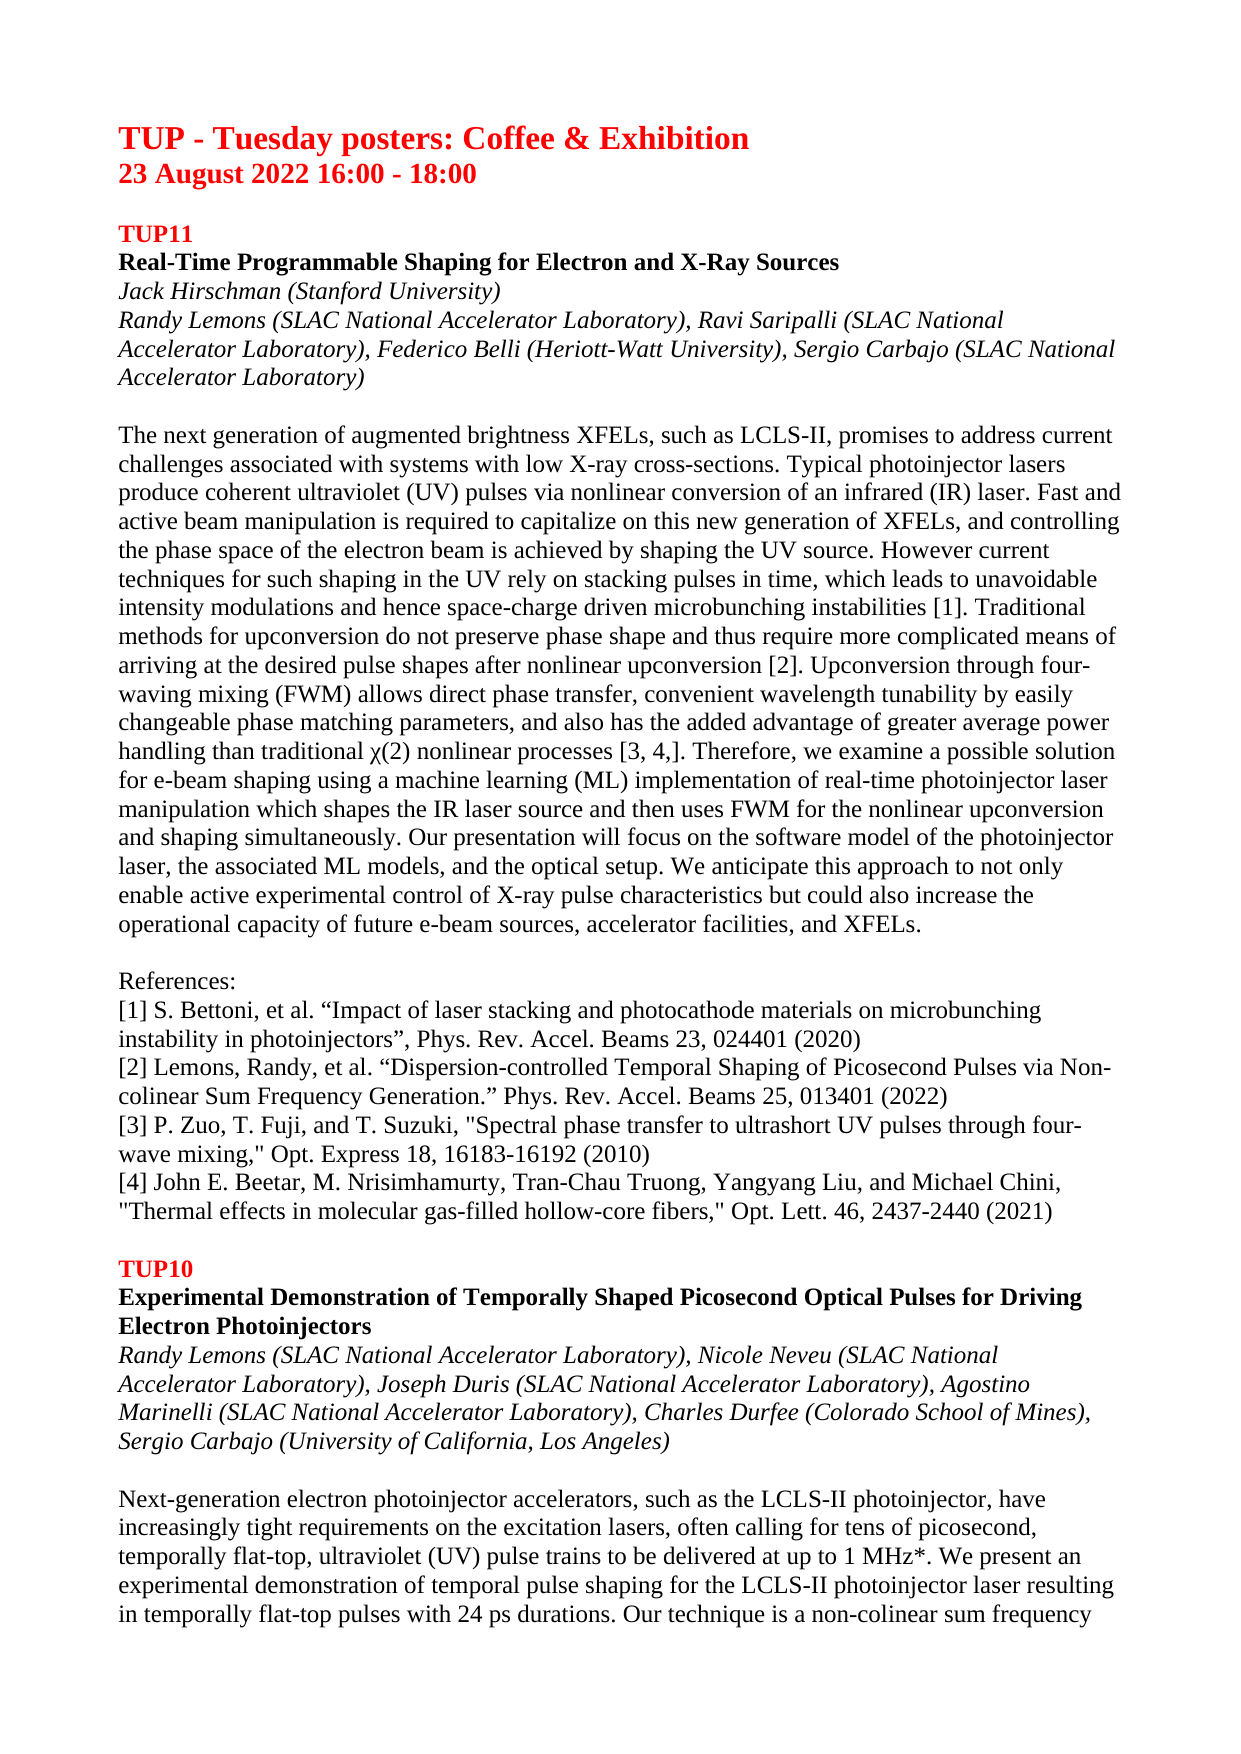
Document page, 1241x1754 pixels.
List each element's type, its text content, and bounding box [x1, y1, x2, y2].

subtitle Experimental Demonstration of Temporally Shaped Picosecond Optical Pulses for Driving Electron Photoinjectors [118, 1282, 1122, 1340]
text References: [118, 966, 1122, 995]
subtitle Real-Time Programmable Shaping for Electron and X-Ray Sources [118, 247, 1122, 276]
text [4] John E. Beetar, M. Nrisimhamurty, Tran-Chau Truong, Yangyang Liu, and Michael Chini, "Thermal effects in molecular gas-filled hollow-core fibers," Opt. Lett. 46, 2437-2440 (2021) [118, 1167, 1122, 1225]
text [1] S. Bettoni, et al. “Impact of laser stacking and photocathode materials on microbunching instability in photoinjectors”, Phys. Rev. Accel. Beams 23, 024401 (2020) [118, 995, 1122, 1052]
subtitle 23 August 2022 16:00 - 18:00 [118, 156, 1122, 190]
text [3] P. Zuo, T. Fuji, and T. Suzuki, "Spectral phase transfer to ultrashort UV pulses through four-wave mixing," Opt. Express 18, 16183-16192 (2010) [118, 1110, 1122, 1167]
subtitle Jack Hirschman (Stanford University) [118, 276, 1122, 305]
subtitle Randy Lemons (SLAC National Accelerator Laboratory), Nicole Neveu (SLAC National Accelerator Laboratory), Joseph Duris (SLAC National Accelerator Laboratory), Agostino Marinelli (SLAC National Accelerator Laboratory), Charles Durfee (Colorado School of Mines), Sergio Carbajo (University of California, Los Angeles) [118, 1340, 1122, 1455]
text Next-generation electron photoinjector accelerators, such as the LCLS-II photoinjector, have increasingly tight requirements on the excitation lasers, often calling for tens of picosecond, temporally flat-top, ultraviolet (UV) pulse trains to be delivered at up to 1 MHz*. We present an experimental demonstration of temporal pulse shaping for the LCLS-II photoinjector laser resulting in temporally flat-top pulses with 24 ps durations. Our technique is a non-colinear sum frequency [118, 1484, 1122, 1627]
subtitle TUP10 [118, 1254, 1122, 1282]
text The next generation of augmented brightness XFELs, such as LCLS-II, promises to address current challenges associated with systems with low X-ray cross-sections. Typical photoinjector lasers produce coherent ultraviolet (UV) pulses via nonlinear conversion of an infrared (IR) laser. Fast and active beam manipulation is required to capitalize on this new generation of XFELs, and controlling the phase space of the electron beam is achieved by shaping the UV source. However current techniques for such shaping in the UV rely on stacking pulses in time, which leads to unavoidable intensity modulations and hence space-charge driven microbunching instabilities [1]. Traditional methods for upconversion do not preserve phase shape and thus require more complicated means of arriving at the desired pulse shapes after nonlinear upconversion [2]. Upconversion through four-waving mixing (FWM) allows direct phase transfer, convenient wavelength tunability by easily changeable phase matching parameters, and also has the added advantage of greater average power handling than traditional χ(2) nonlinear processes [3, 4,]. Therefore, we examine a possible solution for e-beam shaping using a machine learning (ML) implementation of real-time photoinjector laser manipulation which shapes the IR laser source and then uses FWM for the nonlinear upconversion and shaping simultaneously. Our presentation will focus on the software model of the photoinjector laser, the associated ML models, and the optical setup. We anticipate this approach to not only enable active experimental control of X-ray pulse characteristics but could also increase the operational capacity of future e-beam sources, accelerator facilities, and XFELs. [118, 420, 1122, 937]
text [2] Lemons, Randy, et al. “Dispersion-controlled Temporal Shaping of Picosecond Pulses via Non-colinear Sum Frequency Generation.” Phys. Rev. Accel. Beams 25, 013401 (2022) [118, 1052, 1122, 1110]
subtitle Randy Lemons (SLAC National Accelerator Laboratory), Ravi Saripalli (SLAC National Accelerator Laboratory), Federico Belli (Heriott-Watt University), Sergio Carbajo (SLAC National Accelerator Laboratory) [118, 305, 1122, 391]
subtitle TUP11 [118, 219, 1122, 247]
subtitle TUP - Tuesday posters: Coffee & Exhibition [118, 118, 1122, 156]
